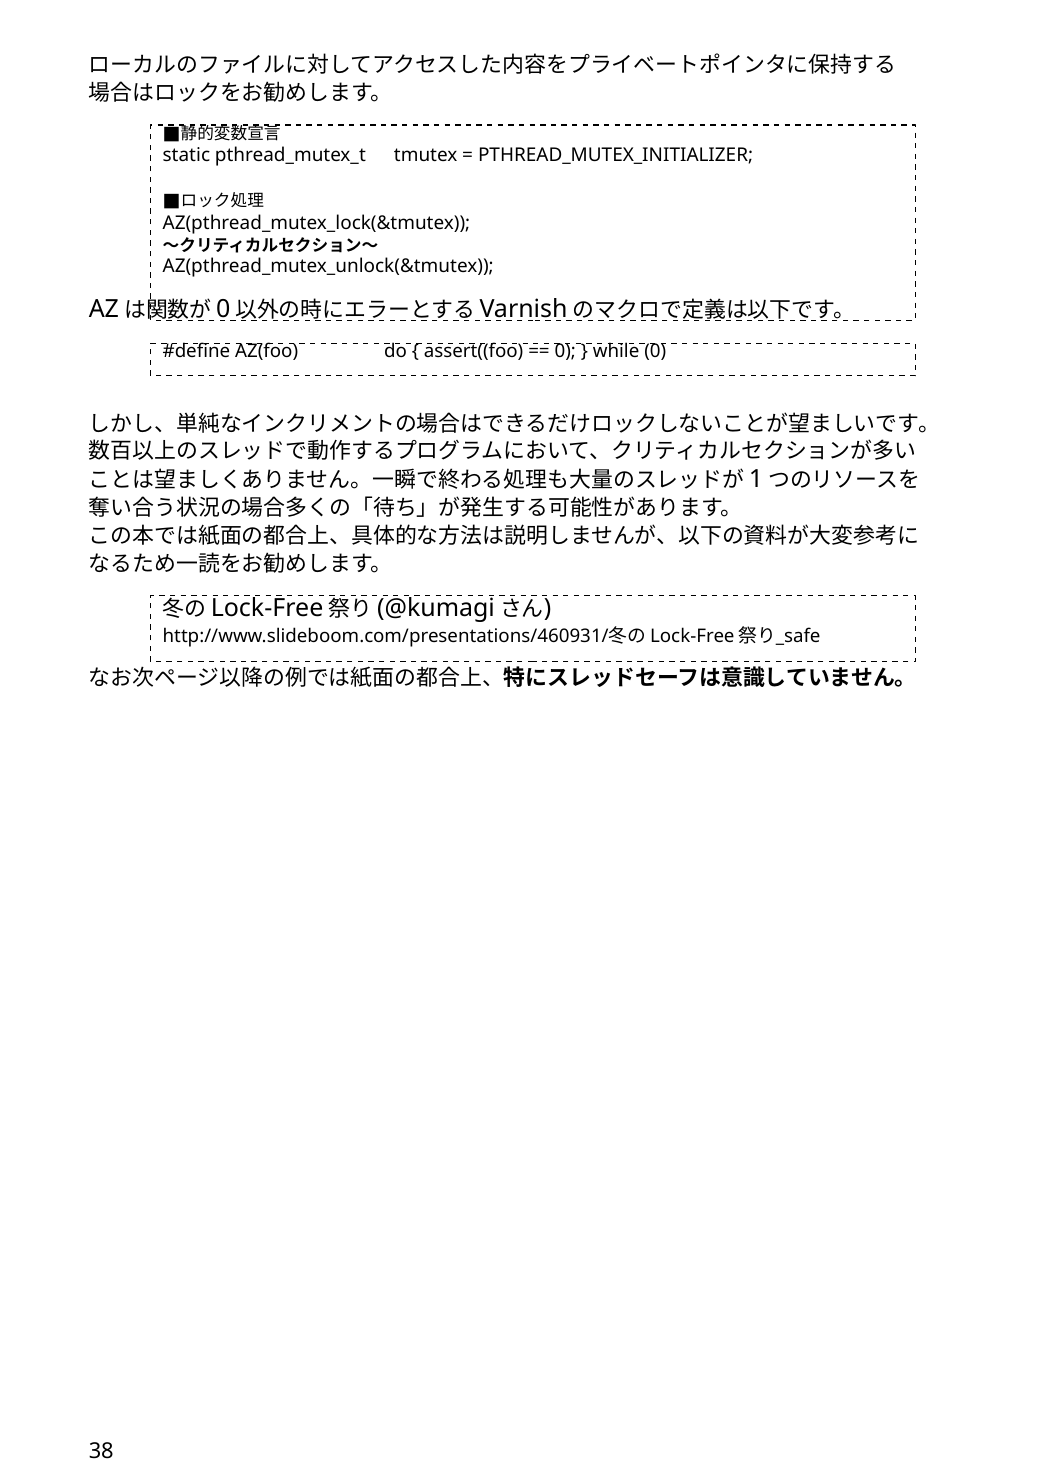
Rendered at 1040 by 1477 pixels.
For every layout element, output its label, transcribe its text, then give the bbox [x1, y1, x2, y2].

text ローカルのファイルに対してアクセスした内容をプライベートポインタに保持する 場合はロックをお勧めします。 [88, 47, 921, 107]
text #define AZ(foo) do { assert((foo) == 0); } while (0) [162, 337, 921, 363]
text 冬のLock-Free祭り (@kumagiさん) http://www.slideboom.com/presentations/460931/冬のLock-Free祭り_safe [162, 590, 921, 648]
text AZは関数が0以外の時にエラーとするVarnishのマクロで定義は以下です。 [88, 291, 921, 325]
text しかし、単純なインクリメントの場合はできるだけロックしないことが望ましいです。数百以上のスレッドで動作するプログラムにおいて、クリティカルセクションが多い ことは望ましくありません。一瞬で終わる処理も大量のスレッドが1つのリソースを奪い合う状況の場合多くの「待ち」が発生する可能性があります。 この本では紙面の都合上、具体的な方法は説明しませんが、以下の資料が大変参考に なるため一読をお勧めします。 [88, 376, 921, 577]
text なお次ページ以降の例では紙面の都合上、特にスレッドセーフは意識していません。 [88, 660, 921, 692]
text ■静的変数宣言 static pthread_mutex_t tmutex = PTHREAD_MUTEX_INITIALIZER; ■ロック処理 AZ(pthread_mutex_lock(&tmutex)); ～クリティカルセクション～ AZ(pthread_mutex_unlock(&tmutex)); [162, 119, 921, 278]
